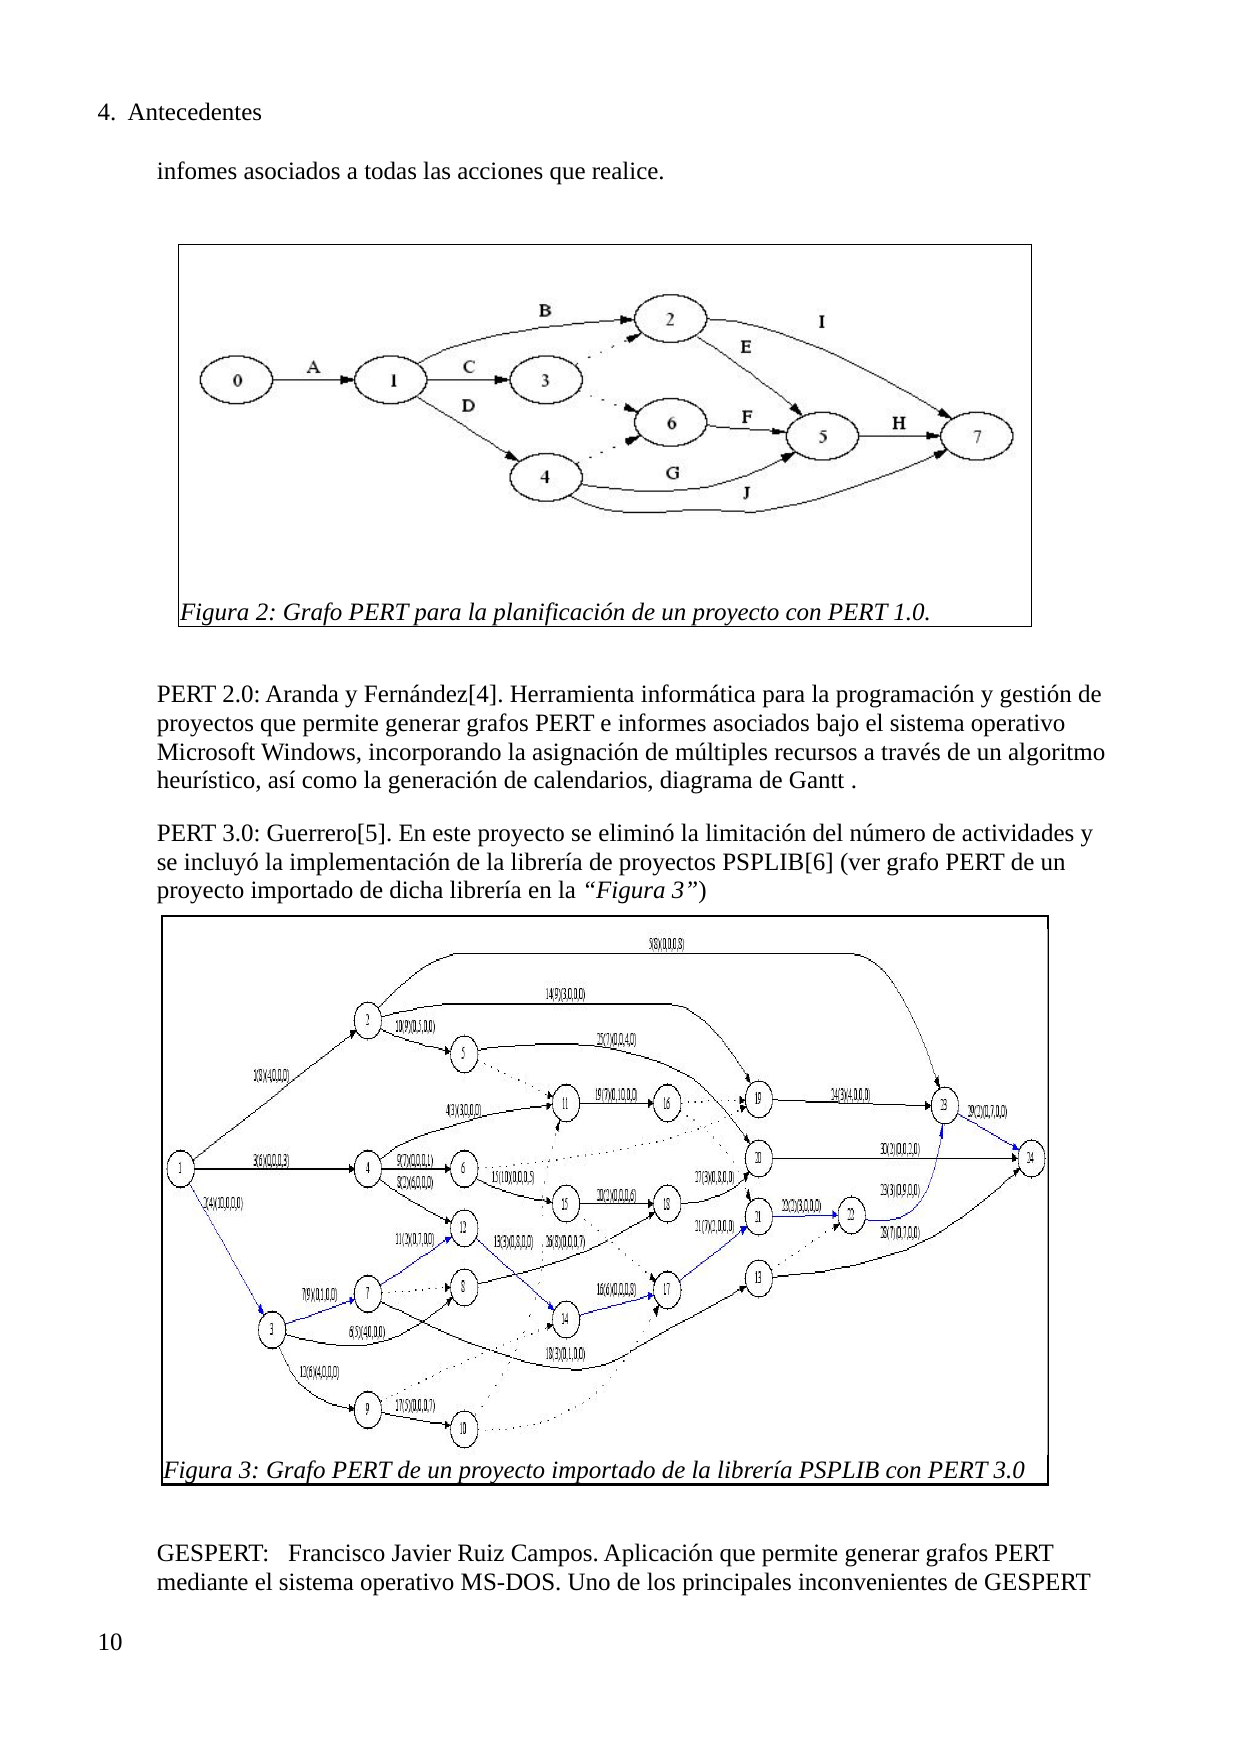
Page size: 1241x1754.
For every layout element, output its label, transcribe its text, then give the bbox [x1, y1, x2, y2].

text Figura 3: Grafo PERT de un proyecto importado de la librería PSPLIB con PERT 3.0 [163, 1455, 1047, 1483]
picture [163, 929, 1048, 1455]
list PERT 3.0: Guerrero[5]. En este proyecto se eliminó la limitación del número de actividades y se incluyó la implementación de la librería de proyectos PSPLIB[6] (ver grafo PERT de un proyecto importado de dicha librería en la “Figura 3”) [157, 818, 1113, 904]
picture [180, 258, 1031, 597]
list infomes asociados a todas las acciones que realice. [157, 156, 1113, 185]
list GESPERT: Francisco Javier Ruiz Campos. Aplicación que permite generar grafos PERT mediante el sistema operativo MS-DOS. Uno de los principales inconvenientes de GESPERT [157, 1538, 1113, 1595]
text Figura 2: Grafo PERT para la planificación de un proyecto con PERT 1.0. [180, 597, 1031, 626]
list PERT 2.0: Aranda y Fernández[4]. Herramienta informática para la programación y gestión de proyectos que permite generar grafos PERT e informes asociados bajo el sistema operativo Microsoft Windows, incorporando la asignación de múltiples recursos a través de un algoritmo heurístico, así como la generación de calendarios, diagrama de Gantt . [157, 679, 1113, 794]
